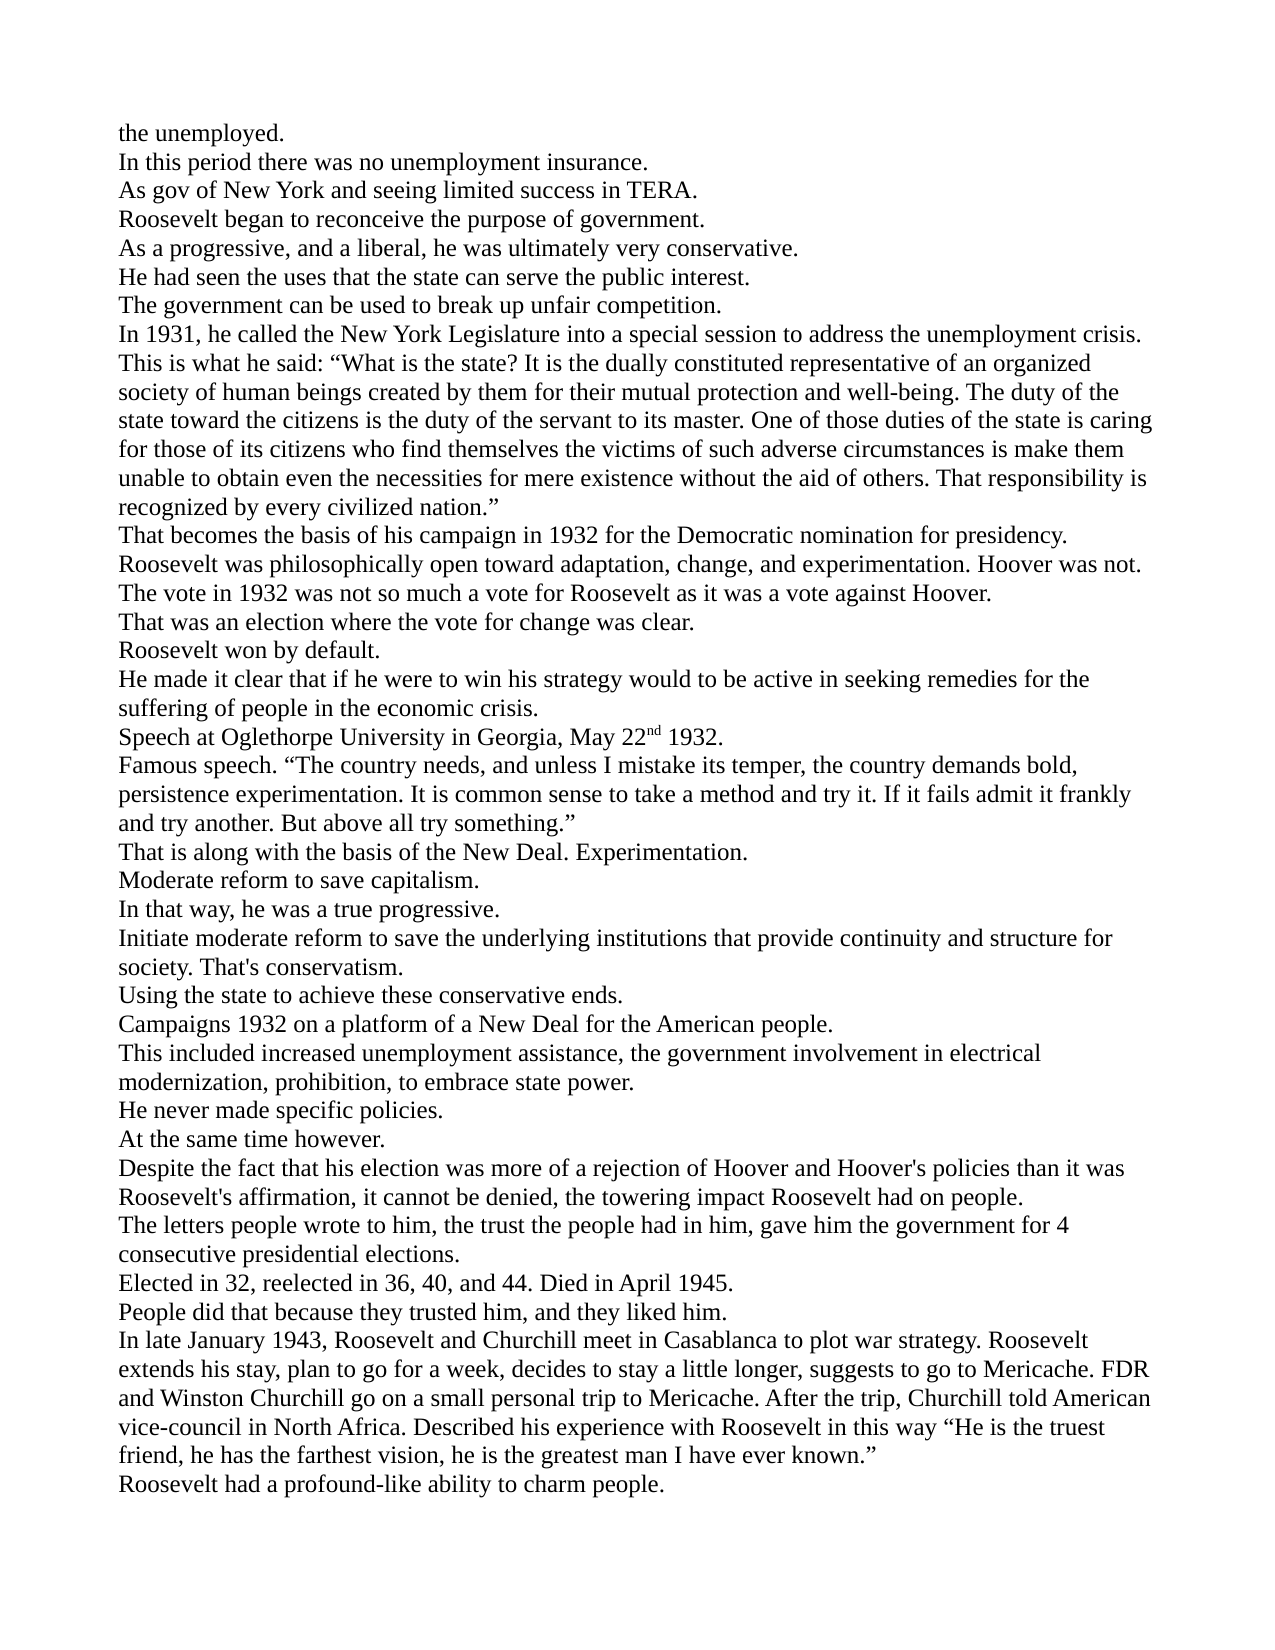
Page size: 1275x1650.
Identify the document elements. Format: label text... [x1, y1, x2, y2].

text Roosevelt began to reconceive the purpose of government. [118, 204, 1157, 233]
text The vote in 1932 was not so much a vote for Roosevelt as it was a vote against Hoover. [118, 578, 1157, 607]
text Campaigns 1932 on a platform of a New Deal for the American people. [118, 1009, 1157, 1038]
text He had seen the uses that the state can serve the public interest. [118, 262, 1157, 291]
text The letters people wrote to him, the trust the people had in him, gave him the government for 4 consecutive presidential elections. [118, 1211, 1157, 1268]
text That becomes the basis of his campaign in 1932 for the Democratic nomination for presidency. [118, 521, 1157, 549]
text Roosevelt was philosophically open toward adaptation, change, and experimentation. Hoover was not. [118, 549, 1157, 578]
text Famous speech. “The country needs, and unless I mistake its temper, the country demands bold, persistence experimentation. It is common sense to take a method and try it. If it fails admit it frankly and try another. But above all try something.” [118, 751, 1157, 837]
text People did that because they trusted him, and they liked him. [118, 1297, 1157, 1326]
text Speech at Oglethorpe University in Georgia, May 22nd 1932. [118, 722, 1157, 751]
text That was an election where the vote for change was clear. [118, 607, 1157, 636]
text Roosevelt had a profound-like ability to charm people. [118, 1469, 1157, 1498]
text Using the state to achieve these conservative ends. [118, 981, 1157, 1009]
text As a progressive, and a liberal, he was ultimately very conservative. [118, 233, 1157, 262]
text Elected in 32, reelected in 36, 40, and 44. Died in April 1945. [118, 1268, 1157, 1297]
text Despite the fact that his election was more of a rejection of Hoover and Hoover's policies than it was Roosevelt's affirmation, it cannot be denied, the towering impact Roosevelt had on people. [118, 1153, 1157, 1211]
text The government can be used to break up unfair competition. [118, 291, 1157, 319]
text This included increased unemployment assistance, the government involvement in electrical modernization, prohibition, to embrace state power. [118, 1038, 1157, 1096]
text At the same time however. [118, 1124, 1157, 1153]
text In 1931, he called the New York Legislature into a special session to address the unemployment crisis. [118, 319, 1157, 348]
text Moderate reform to save capitalism. [118, 866, 1157, 894]
text This is what he said: “What is the state? It is the dually constituted representative of an organized society of human beings created by them for their mutual protection and well-being. The duty of the state toward the citizens is the duty of the servant to its master. One of those duties of the state is caring for those of its citizens who find themselves the victims of such adverse circumstances is make them unable to obtain even the necessities for mere existence without the aid of others. That responsibility is recognized by every civilized nation.” [118, 348, 1157, 521]
text He made it clear that if he were to win his strategy would to be active in seeking remedies for the suffering of people in the economic crisis. [118, 664, 1157, 722]
text He never made specific policies. [118, 1096, 1157, 1124]
text the unemployed. [118, 118, 1157, 147]
text Roosevelt won by default. [118, 636, 1157, 664]
text In that way, he was a true progressive. [118, 894, 1157, 923]
text That is along with the basis of the New Deal. Experimentation. [118, 837, 1157, 866]
text As gov of New York and seeing limited success in TERA. [118, 176, 1157, 204]
text In this period there was no unemployment insurance. [118, 147, 1157, 176]
text In late January 1943, Roosevelt and Churchill meet in Casablanca to plot war strategy. Roosevelt extends his stay, plan to go for a week, decides to stay a little longer, suggests to go to Mericache. FDR and Winston Churchill go on a small personal trip to Mericache. After the trip, Churchill told American vice-council in North Africa. Described his experience with Roosevelt in this way “He is the truest friend, he has the farthest vision, he is the greatest man I have ever known.” [118, 1326, 1157, 1469]
text Initiate moderate reform to save the underlying institutions that provide continuity and structure for society. That's conservatism. [118, 923, 1157, 981]
